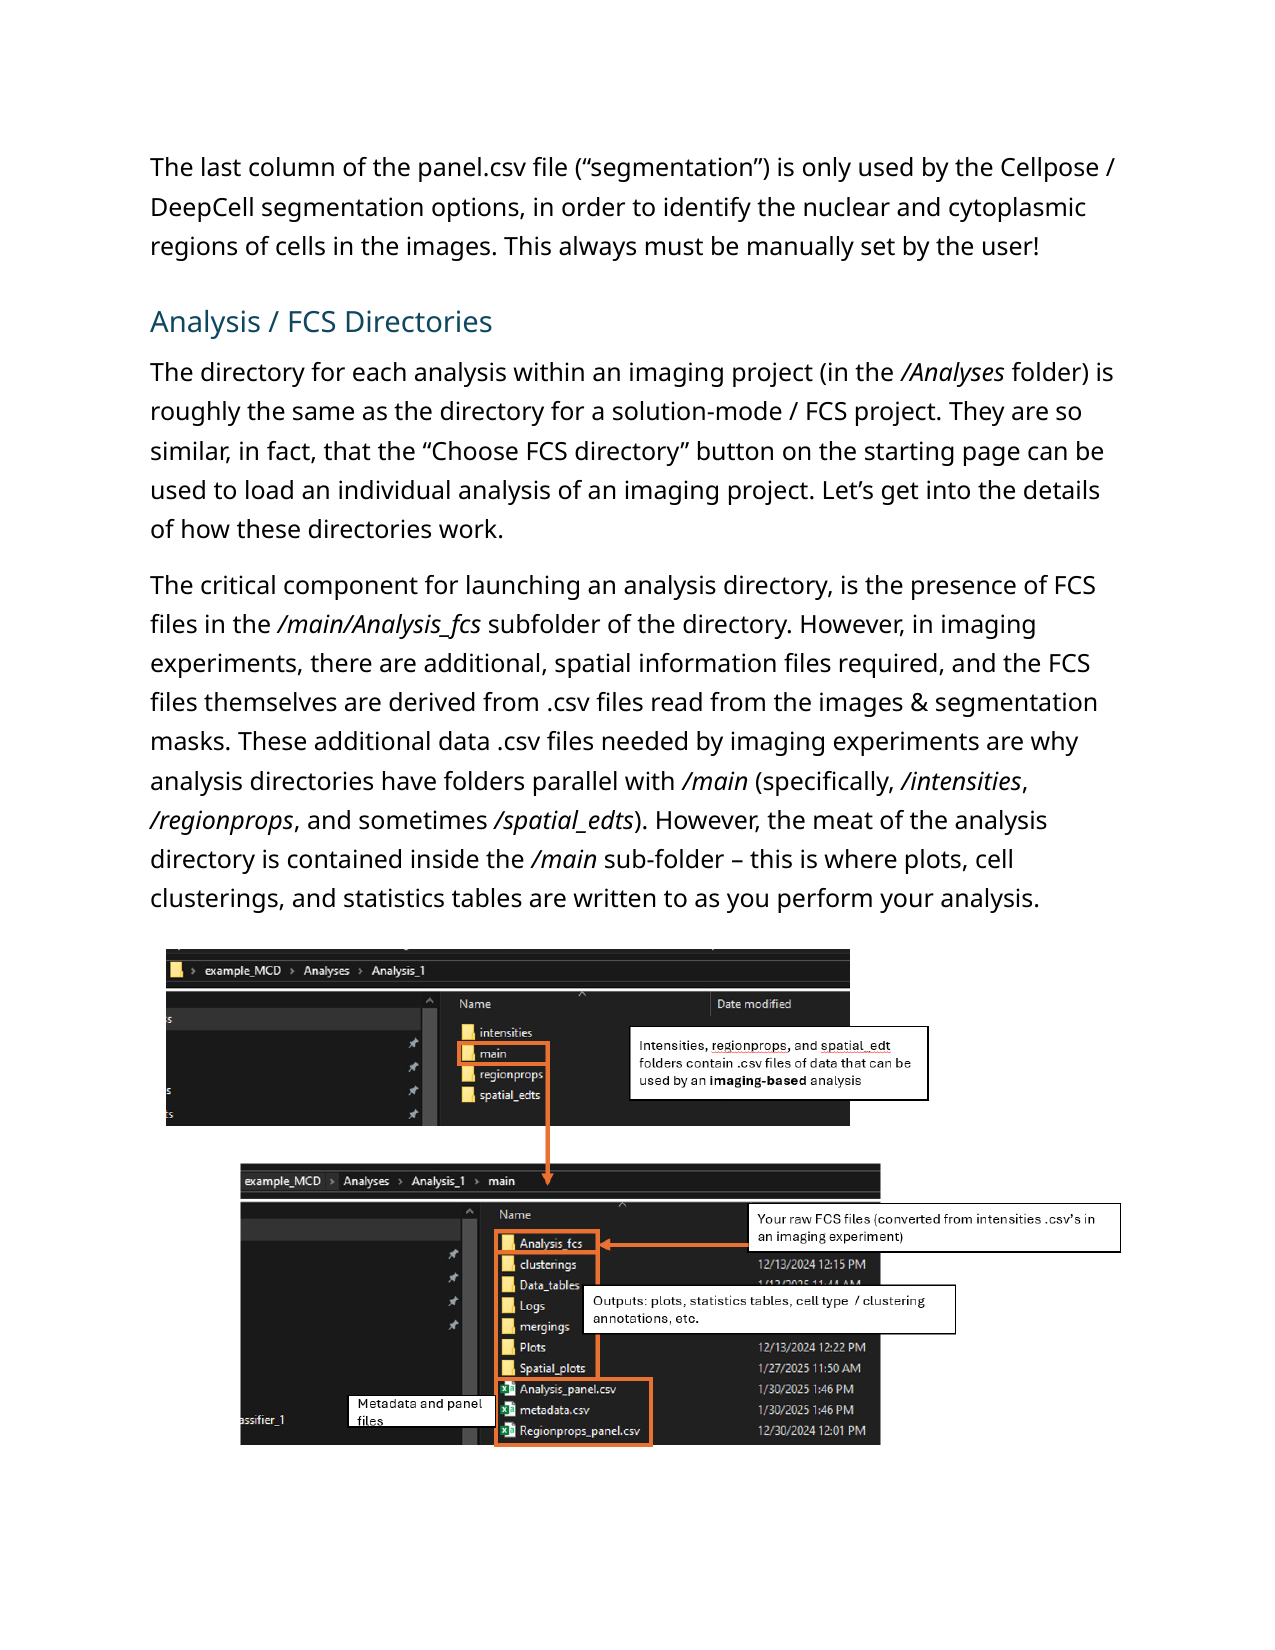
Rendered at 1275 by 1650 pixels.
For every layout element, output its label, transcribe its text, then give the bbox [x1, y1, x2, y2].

subtitle Analysis / FCS Directories [150, 301, 1125, 341]
text The last column of the panel.csv file (“segmentation”) is only used by the Cellpose / DeepCell segmentation options, in order to identify the nuclear and cytoplasmic regions of cells in the images. This always must be manually set by the user! [150, 150, 1125, 262]
text The critical component for launching an analysis directory, is the presence of FCS files in the /main/Analysis_fcs subfolder of the directory. However, in imaging experiments, there are additional, spatial information files required, and the FCS files themselves are derived from .csv files read from the images & segmentation masks. These additional data .csv files needed by imaging experiments are why analysis directories have folders parallel with /main (specifically, /intensities, /regionprops, and sometimes /spatial_edts). However, the meat of the analysis directory is contained inside the /main sub-folder – this is where plots, cell clusterings, and statistics tables are written to as you perform your analysis. [150, 567, 1125, 915]
text The directory for each analysis within an imaging project (in the /Analyses folder) is roughly the same as the directory for a solution-mode / FCS project. They are so similar, in fact, that the “Choose FCS directory” button on the starting page can be used to load an individual analysis of an imaging project. Let’s get into the details of how these directories work. [150, 355, 1125, 546]
